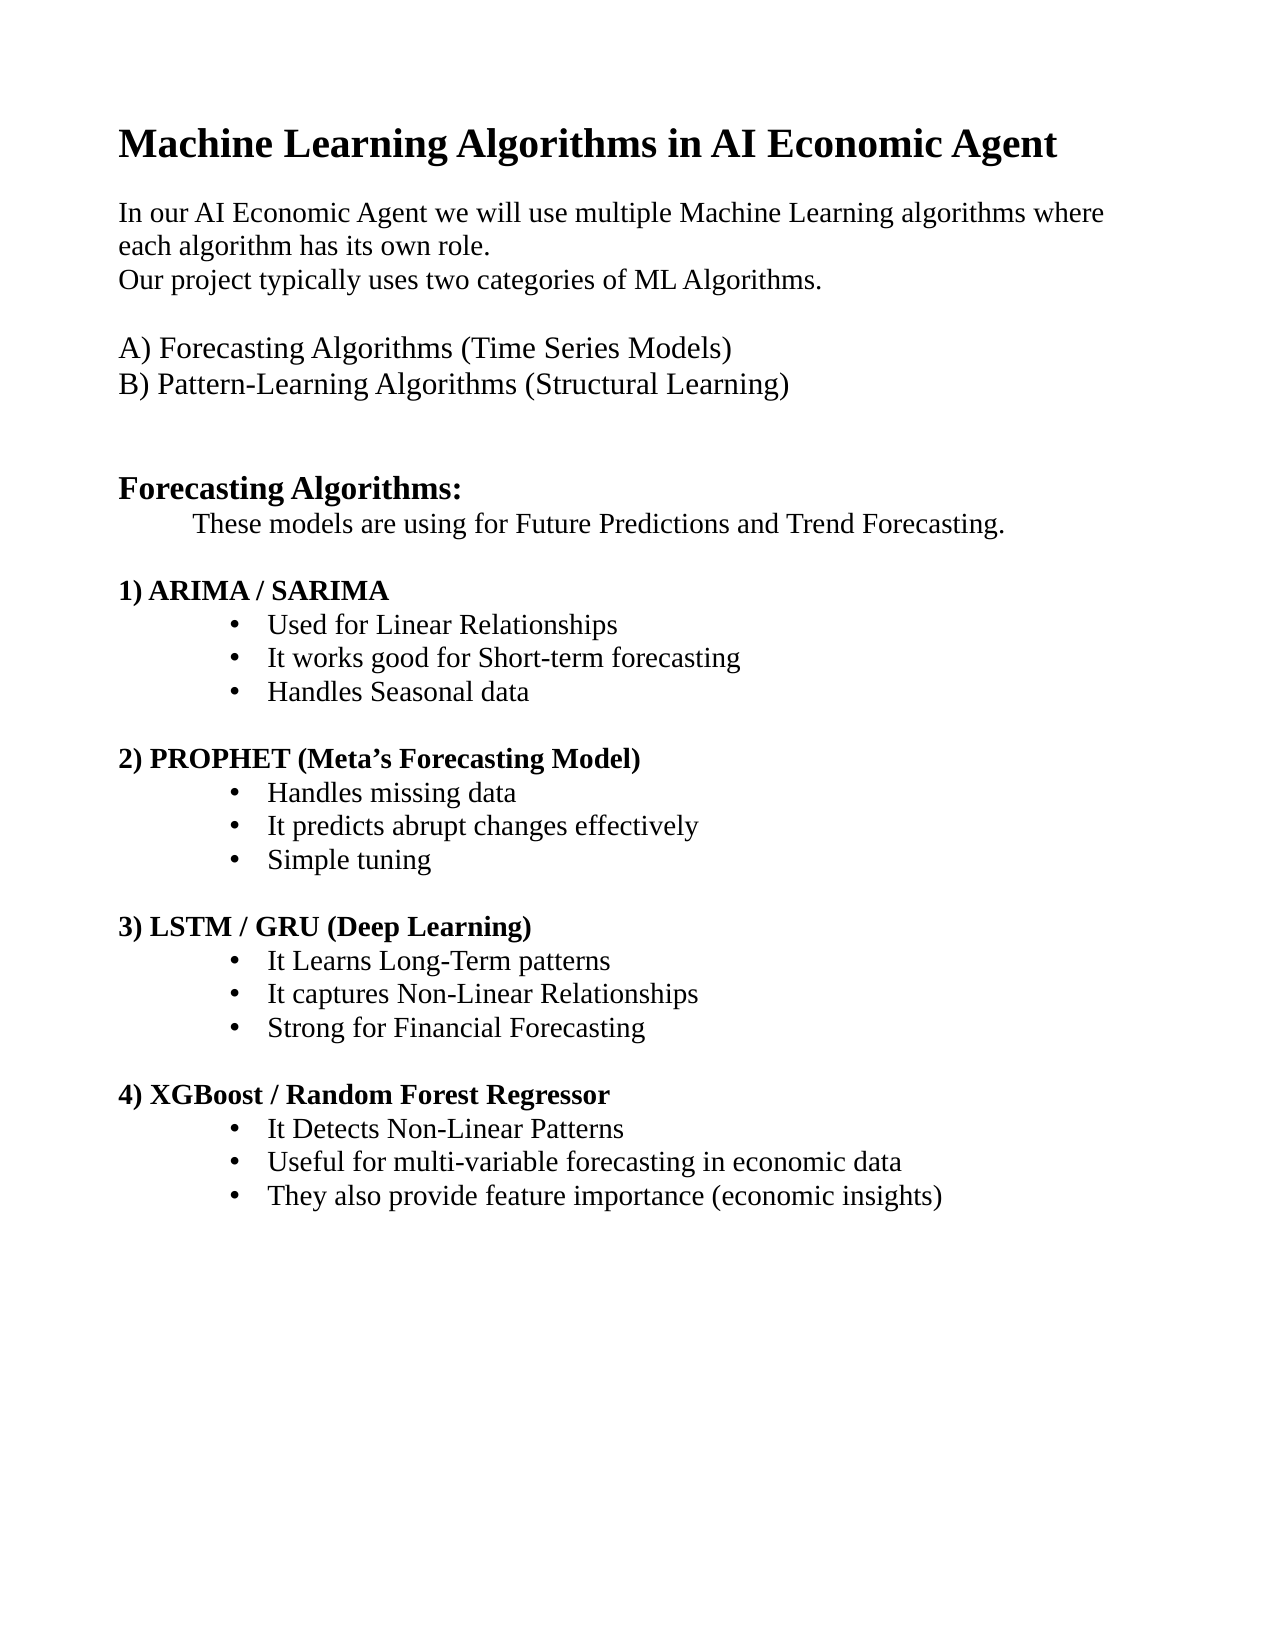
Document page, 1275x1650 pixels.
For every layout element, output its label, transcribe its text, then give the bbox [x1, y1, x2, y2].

list Simple tuning [229, 842, 1157, 876]
text Forecasting Algorithms: [118, 468, 1157, 506]
text In our AI Economic Agent we will use multiple Machine Learning algorithms where each algorithm has its own role. [118, 195, 1157, 262]
list It works good for Short-term forecasting [229, 641, 1157, 674]
list It Detects Non-Linear Patterns [229, 1111, 1157, 1144]
text 1) ARIMA / SARIMA [118, 573, 1157, 607]
list Used for Linear Relationships [229, 607, 1157, 641]
list Handles Seasonal data [229, 674, 1157, 708]
list It Learns Long-Term patterns [229, 943, 1157, 977]
list It predicts abrupt changes effectively [229, 808, 1157, 842]
text B) Pattern-Learning Algorithms (Structural Learning) [118, 365, 1157, 401]
text 2) PROPHET (Meta’s Forecasting Model) [118, 741, 1157, 775]
list Handles missing data [229, 775, 1157, 808]
text Our project typically uses two categories of ML Algorithms. [118, 262, 1157, 295]
text 4) XGBoost / Random Forest Regressor [118, 1077, 1157, 1111]
list Useful for multi-variable forecasting in economic data [229, 1144, 1157, 1178]
text Machine Learning Algorithms in AI Economic Agent [118, 118, 1157, 166]
text 3) LSTM / GRU (Deep Learning) [118, 909, 1157, 943]
list They also provide feature importance (economic insights) [229, 1178, 1157, 1212]
text These models are using for Future Predictions and Trend Forecasting. [118, 506, 1157, 540]
list It captures Non-Linear Relationships [229, 977, 1157, 1010]
text A) Forecasting Algorithms (Time Series Models) [118, 329, 1157, 365]
list Strong for Financial Forecasting [229, 1010, 1157, 1044]
